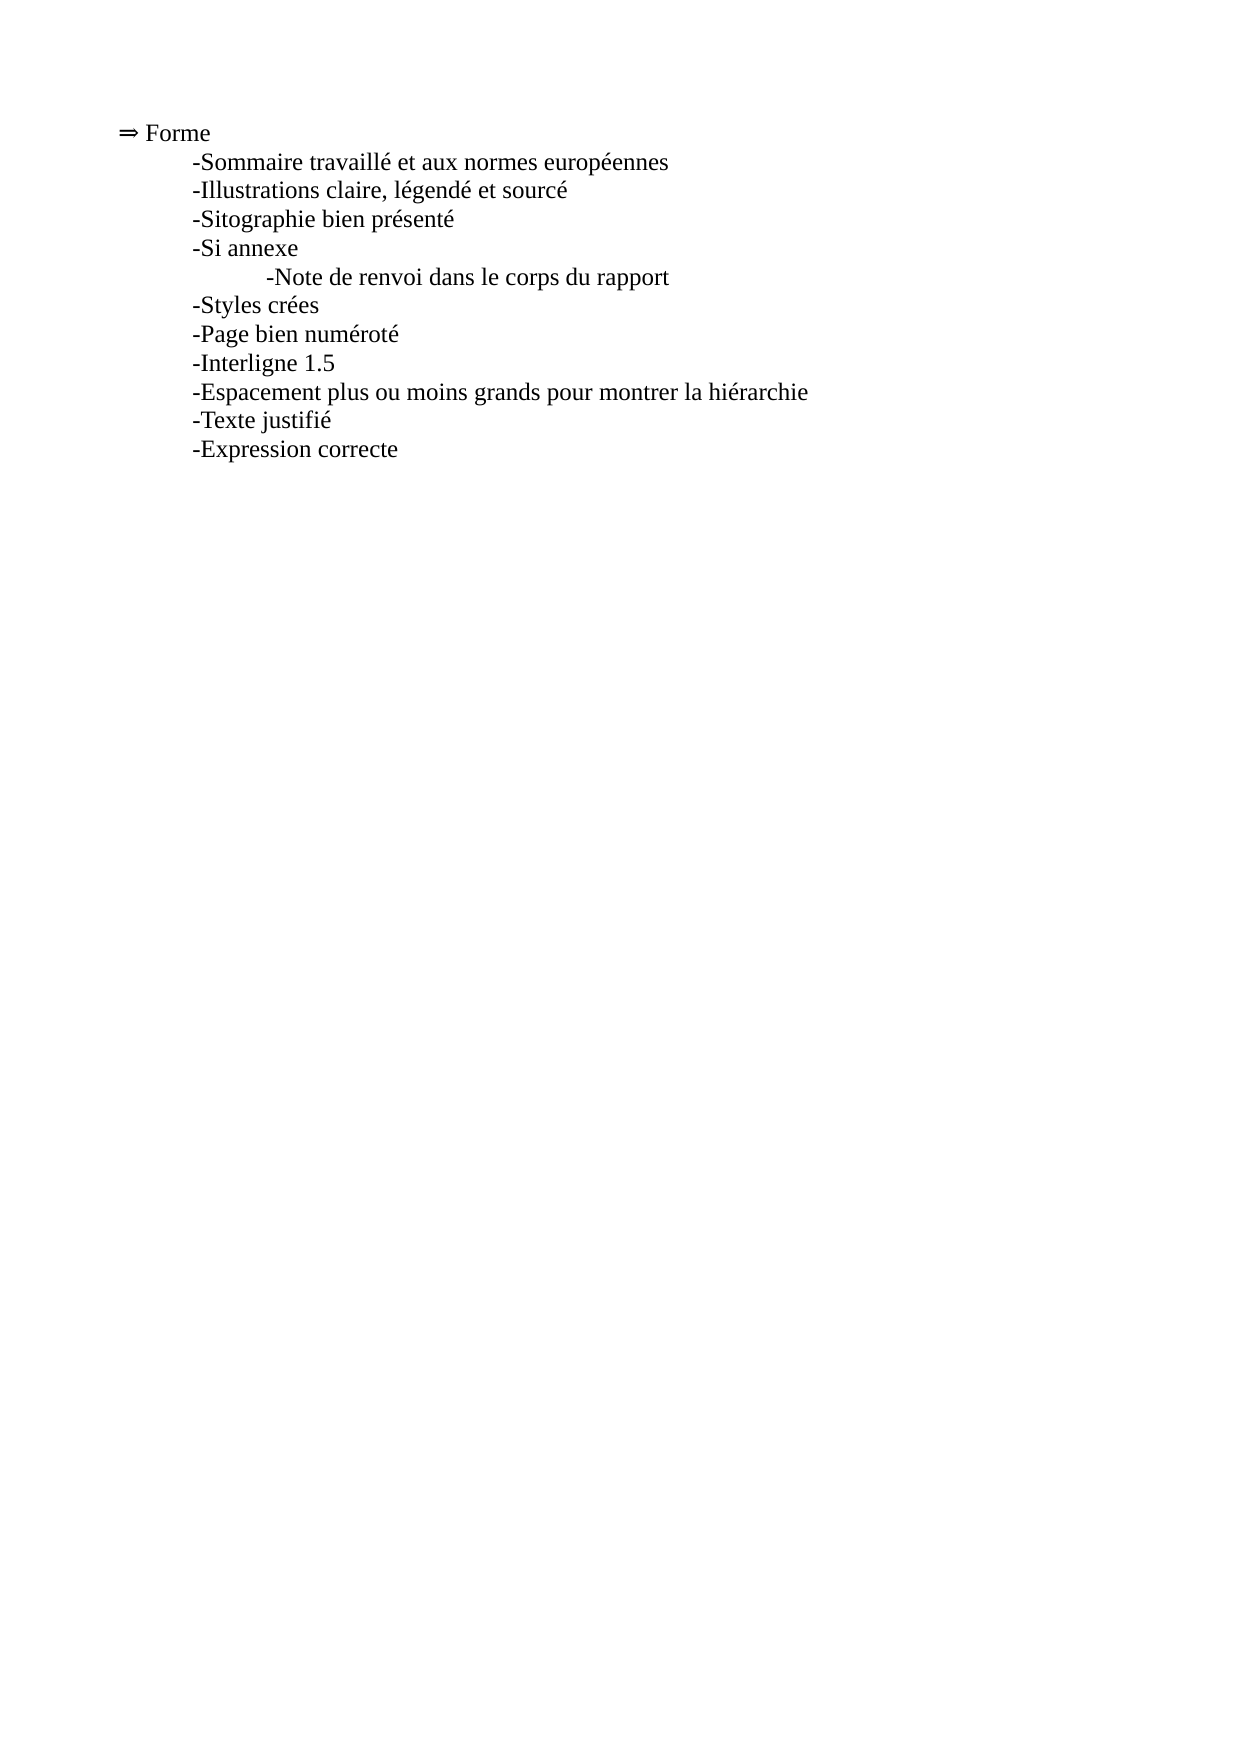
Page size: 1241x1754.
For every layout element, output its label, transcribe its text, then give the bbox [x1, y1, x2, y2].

text -Espacement plus ou moins grands pour montrer la hiérarchie [118, 377, 1122, 406]
text -Page bien numéroté [118, 319, 1122, 348]
text -Sitographie bien présenté [118, 204, 1122, 233]
text -Illustrations claire, légendé et sourcé [118, 176, 1122, 204]
text ⇒ Forme [118, 118, 1122, 147]
text -Interligne 1.5 [118, 348, 1122, 377]
text -Sommaire travaillé et aux normes européennes [118, 147, 1122, 176]
text -Si annexe [118, 233, 1122, 262]
text -Texte justifié [118, 406, 1122, 434]
text -Styles crées [118, 291, 1122, 319]
text -Note de renvoi dans le corps du rapport [118, 262, 1122, 291]
text -Expression correcte [118, 434, 1122, 463]
